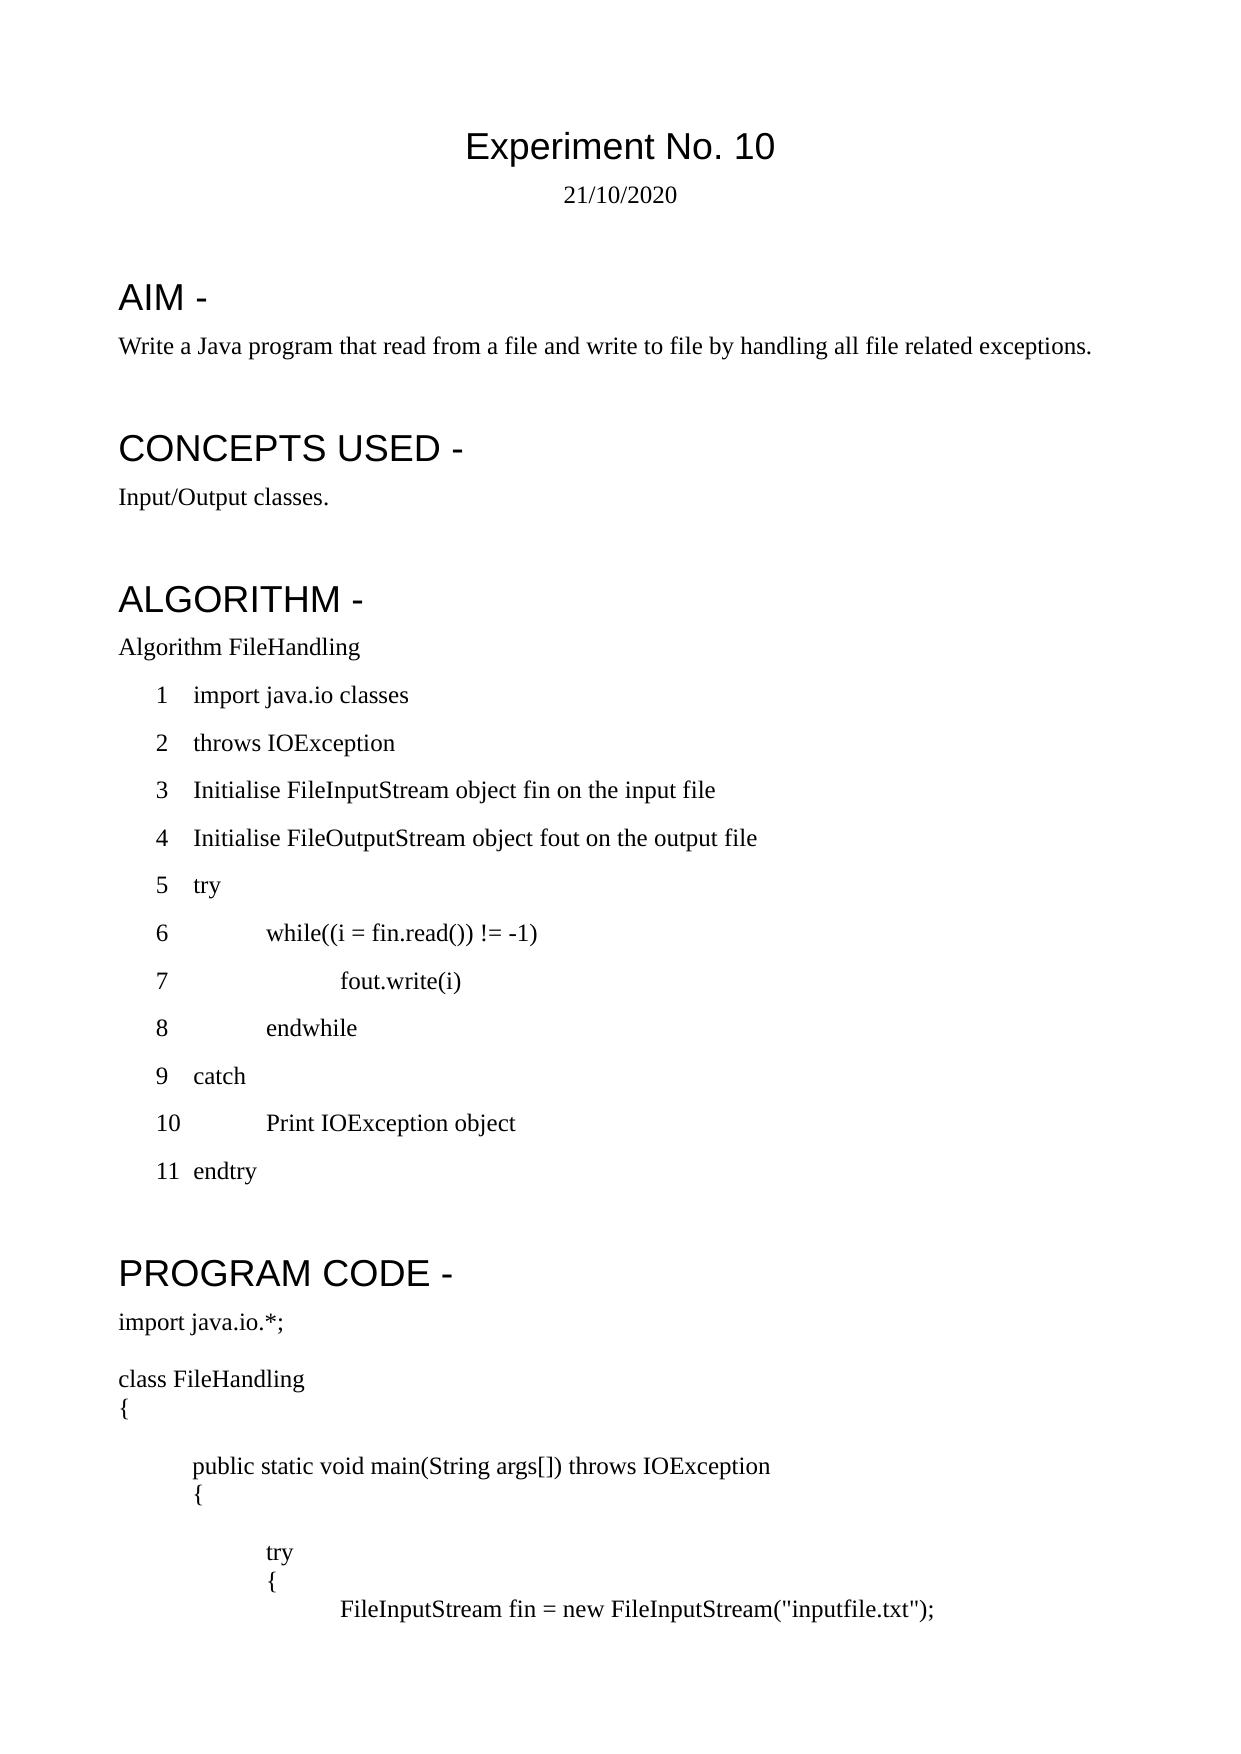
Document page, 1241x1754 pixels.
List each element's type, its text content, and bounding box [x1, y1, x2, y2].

subtitle CONCEPTS USED - [118, 426, 1122, 469]
text { [118, 1566, 1122, 1594]
list while((i = fin.read()) != -1) [156, 918, 1122, 947]
subtitle AIM - [118, 275, 1122, 318]
list try [156, 871, 1122, 899]
list throws IOException [156, 728, 1122, 756]
text import java.io.*; [118, 1307, 1122, 1336]
subtitle PROGRAM CODE - [118, 1251, 1122, 1294]
list Print IOException object [156, 1108, 1122, 1137]
text Input/Output classes. [118, 482, 1122, 510]
text FileInputStream fin = new FileInputStream("inputfile.txt"); [118, 1594, 1122, 1623]
list Initialise FileOutputStream object fout on the output file [156, 823, 1122, 852]
text public static void main(String args[]) throws IOException [118, 1451, 1122, 1479]
text try [118, 1537, 1122, 1566]
text { [118, 1393, 1122, 1422]
list endtry [156, 1156, 1122, 1185]
list fout.write(i) [156, 966, 1122, 994]
subtitle ALGORITHM - [118, 577, 1122, 620]
text { [118, 1479, 1122, 1508]
text 21/10/2020 [118, 180, 1122, 209]
text class FileHandling [118, 1364, 1122, 1393]
text Write a Java program that read from a file and write to file by handling all file related exceptions. [118, 331, 1122, 359]
list endwhile [156, 1013, 1122, 1042]
list import java.io classes [156, 680, 1122, 709]
list Initialise FileInputStream object fin on the input file [156, 775, 1122, 804]
list catch [156, 1061, 1122, 1090]
subtitle Experiment No. 10 [118, 124, 1122, 167]
text Algorithm FileHandling [118, 632, 1122, 661]
